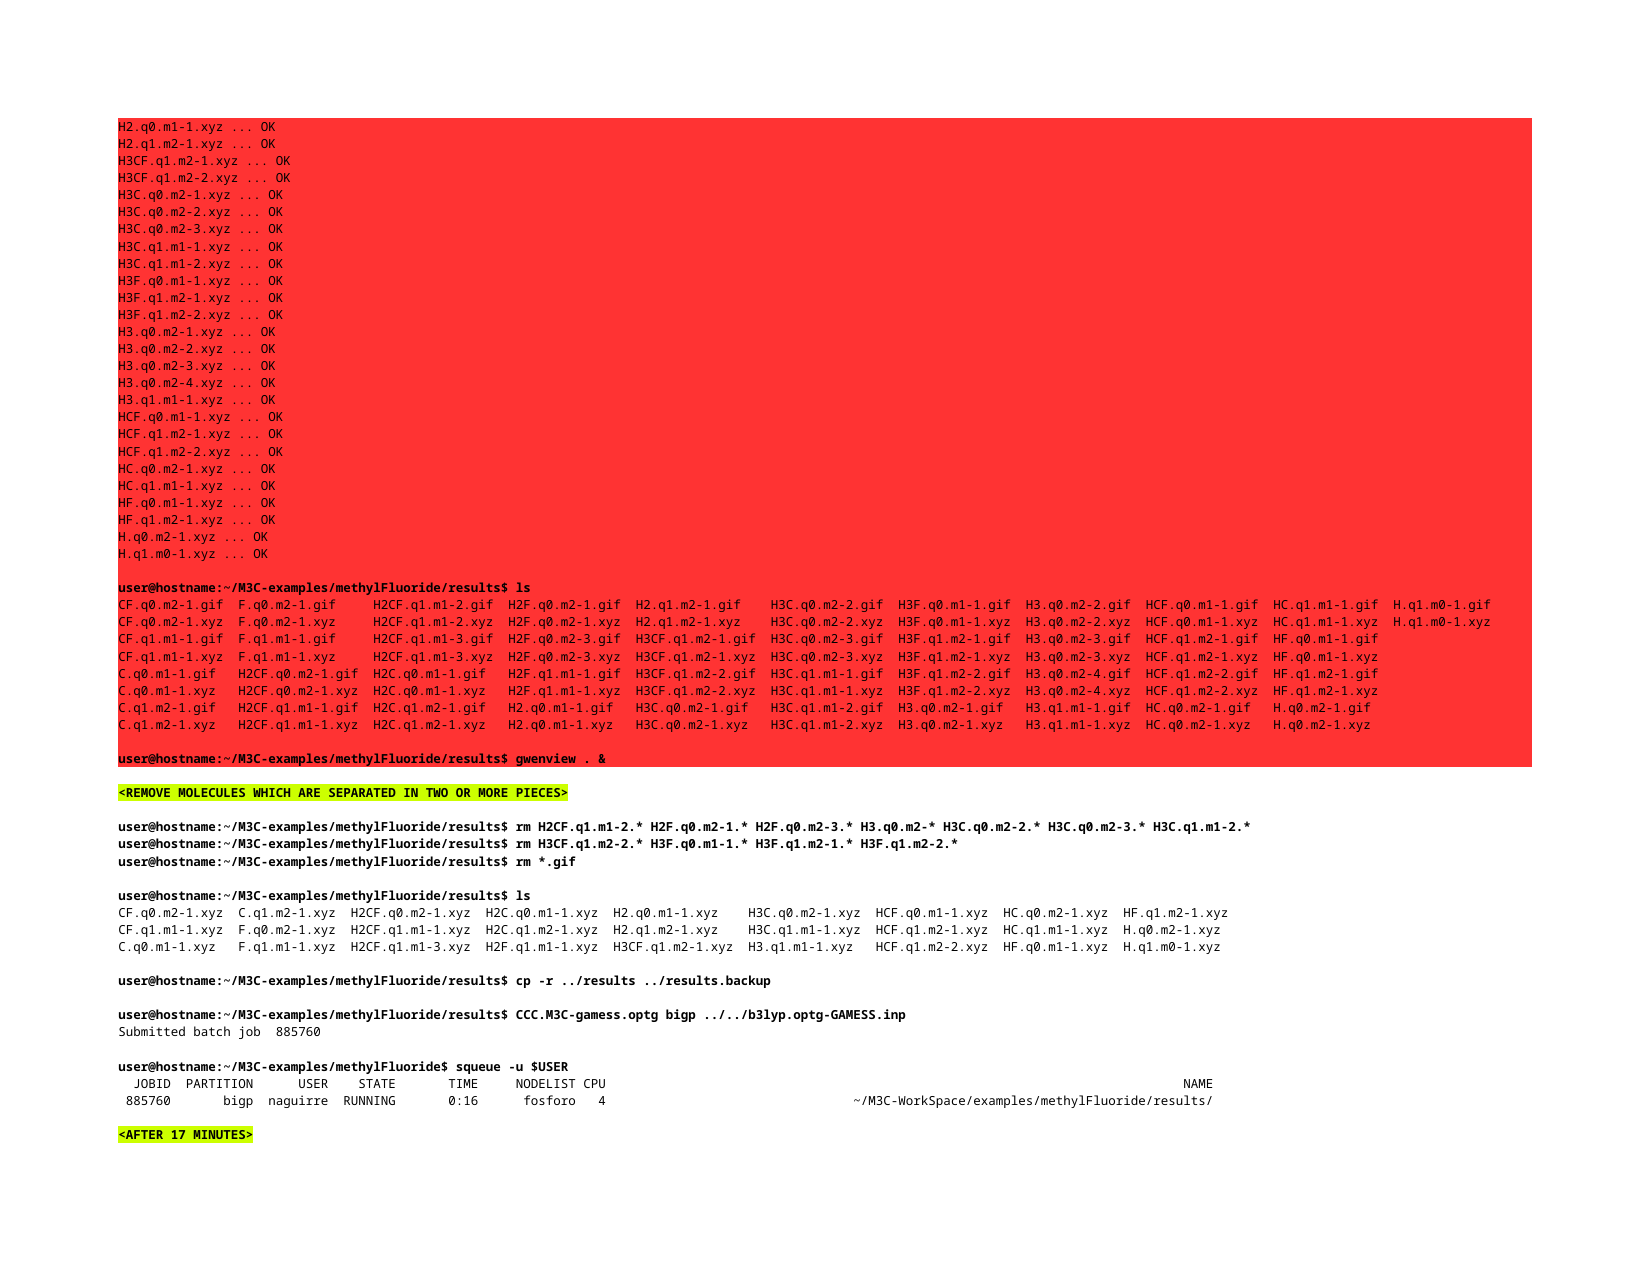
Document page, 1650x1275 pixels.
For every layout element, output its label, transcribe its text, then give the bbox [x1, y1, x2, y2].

text H3.q0.m2-2.xyz ... OK [118, 340, 1532, 357]
text JOBID PARTITION USER STATE TIME NODELIST CPU NAME [118, 1075, 1532, 1092]
text user@hostname:~/M3C-examples/methylFluoride/results$ rm H2CF.q1.m1-2.* H2F.q0.m2-1.* H2F.q0.m2-3.* H3.q0.m2-* H3C.q0.m2-2.* H3C.q0.m2-3.* H3C.q1.m1-2.* [118, 818, 1532, 836]
text HF.q1.m2-1.xyz ... OK [118, 511, 1532, 528]
text C.q0.m1-1.gif H2CF.q0.m2-1.gif H2C.q0.m1-1.gif H2F.q1.m1-1.gif H3CF.q1.m2-2.gif H3C.q1.m1-1.gif H3F.q1.m2-2.gif H3.q0.m2-4.gif HCF.q1.m2-2.gif HF.q1.m2-1.gif [118, 665, 1532, 682]
text CF.q1.m1-1.xyz F.q0.m2-1.xyz H2CF.q1.m1-1.xyz H2C.q1.m2-1.xyz H2.q1.m2-1.xyz H3C.q1.m1-1.xyz HCF.q1.m2-1.xyz HC.q1.m1-1.xyz H.q0.m2-1.xyz [118, 921, 1532, 938]
text CF.q0.m2-1.gif F.q0.m2-1.gif H2CF.q1.m1-2.gif H2F.q0.m2-1.gif H2.q1.m2-1.gif H3C.q0.m2-2.gif H3F.q0.m1-1.gif H3.q0.m2-2.gif HCF.q0.m1-1.gif HC.q1.m1-1.gif H.q1.m0-1.gif [118, 596, 1532, 613]
text HC.q0.m2-1.xyz ... OK [118, 460, 1532, 477]
text C.q0.m1-1.xyz H2CF.q0.m2-1.xyz H2C.q0.m1-1.xyz H2F.q1.m1-1.xyz H3CF.q1.m2-2.xyz H3C.q1.m1-1.xyz H3F.q1.m2-2.xyz H3.q0.m2-4.xyz HCF.q1.m2-2.xyz HF.q1.m2-1.xyz [118, 682, 1532, 699]
text user@hostname:~/M3C-examples/methylFluoride/results$ CCC.M3C-gamess.optg bigp ../../b3lyp.optg-GAMESS.inp [118, 1006, 1532, 1023]
text Submitted batch job 885760 [118, 1023, 1532, 1041]
text H3C.q0.m2-1.xyz ... OK [118, 186, 1532, 203]
text H3C.q0.m2-3.xyz ... OK [118, 221, 1532, 238]
text H3.q0.m2-3.xyz ... OK [118, 357, 1532, 374]
text <AFTER 17 MINUTES> [118, 1126, 1532, 1143]
text HCF.q1.m2-1.xyz ... OK [118, 426, 1532, 443]
text HCF.q1.m2-2.xyz ... OK [118, 443, 1532, 460]
text H3C.q1.m1-2.xyz ... OK [118, 255, 1532, 272]
text H3.q0.m2-4.xyz ... OK [118, 374, 1532, 391]
text C.q1.m2-1.gif H2CF.q1.m1-1.gif H2C.q1.m2-1.gif H2.q0.m1-1.gif H3C.q0.m2-1.gif H3C.q1.m1-2.gif H3.q0.m2-1.gif H3.q1.m1-1.gif HC.q0.m2-1.gif H.q0.m2-1.gif [118, 699, 1532, 716]
text 885760 bigp naguirre RUNNING 0:16 fosforo 4 ~/M3C-WorkSpace/examples/methylFluoride/results/ [118, 1092, 1532, 1109]
text CF.q1.m1-1.gif F.q1.m1-1.gif H2CF.q1.m1-3.gif H2F.q0.m2-3.gif H3CF.q1.m2-1.gif H3C.q0.m2-3.gif H3F.q1.m2-1.gif H3.q0.m2-3.gif HCF.q1.m2-1.gif HF.q0.m1-1.gif [118, 631, 1532, 648]
text H2.q1.m2-1.xyz ... OK [118, 135, 1532, 152]
text user@hostname:~/M3C-examples/methylFluoride/results$ ls [118, 887, 1532, 904]
text H2.q0.m1-1.xyz ... OK [118, 118, 1532, 135]
text CF.q0.m2-1.xyz F.q0.m2-1.xyz H2CF.q1.m1-2.xyz H2F.q0.m2-1.xyz H2.q1.m2-1.xyz H3C.q0.m2-2.xyz H3F.q0.m1-1.xyz H3.q0.m2-2.xyz HCF.q0.m1-1.xyz HC.q1.m1-1.xyz H.q1.m0-1.xyz [118, 613, 1532, 631]
text H3F.q1.m2-2.xyz ... OK [118, 306, 1532, 323]
text user@hostname:~/M3C-examples/methylFluoride/results$ rm H3CF.q1.m2-2.* H3F.q0.m1-1.* H3F.q1.m2-1.* H3F.q1.m2-2.* [118, 836, 1532, 853]
text user@hostname:~/M3C-examples/methylFluoride/results$ cp -r ../results ../results.backup [118, 972, 1532, 989]
text H3CF.q1.m2-1.xyz ... OK [118, 152, 1532, 169]
text H3CF.q1.m2-2.xyz ... OK [118, 169, 1532, 186]
text user@hostname:~/M3C-examples/methylFluoride$ squeue -u $USER [118, 1058, 1532, 1075]
text H3F.q0.m1-1.xyz ... OK [118, 272, 1532, 289]
text H3F.q1.m2-1.xyz ... OK [118, 289, 1532, 306]
text user@hostname:~/M3C-examples/methylFluoride/results$ ls [118, 579, 1532, 596]
text HCF.q0.m1-1.xyz ... OK [118, 408, 1532, 426]
text C.q1.m2-1.xyz H2CF.q1.m1-1.xyz H2C.q1.m2-1.xyz H2.q0.m1-1.xyz H3C.q0.m2-1.xyz H3C.q1.m1-2.xyz H3.q0.m2-1.xyz H3.q1.m1-1.xyz HC.q0.m2-1.xyz H.q0.m2-1.xyz [118, 716, 1532, 733]
text C.q0.m1-1.xyz F.q1.m1-1.xyz H2CF.q1.m1-3.xyz H2F.q1.m1-1.xyz H3CF.q1.m2-1.xyz H3.q1.m1-1.xyz HCF.q1.m2-2.xyz HF.q0.m1-1.xyz H.q1.m0-1.xyz [118, 938, 1532, 955]
text H3.q0.m2-1.xyz ... OK [118, 323, 1532, 340]
text H3C.q1.m1-1.xyz ... OK [118, 238, 1532, 255]
text CF.q0.m2-1.xyz C.q1.m2-1.xyz H2CF.q0.m2-1.xyz H2C.q0.m1-1.xyz H2.q0.m1-1.xyz H3C.q0.m2-1.xyz HCF.q0.m1-1.xyz HC.q0.m2-1.xyz HF.q1.m2-1.xyz [118, 904, 1532, 921]
text H3.q1.m1-1.xyz ... OK [118, 391, 1532, 408]
text H.q1.m0-1.xyz ... OK [118, 545, 1532, 562]
text H3C.q0.m2-2.xyz ... OK [118, 203, 1532, 221]
text H.q0.m2-1.xyz ... OK [118, 528, 1532, 545]
text HC.q1.m1-1.xyz ... OK [118, 477, 1532, 494]
text HF.q0.m1-1.xyz ... OK [118, 494, 1532, 511]
text user@hostname:~/M3C-examples/methylFluoride/results$ rm *.gif [118, 853, 1532, 870]
text <REMOVE MOLECULES WHICH ARE SEPARATED IN TWO OR MORE PIECES> [118, 784, 1532, 801]
text user@hostname:~/M3C-examples/methylFluoride/results$ gwenview . & [118, 750, 1532, 767]
text CF.q1.m1-1.xyz F.q1.m1-1.xyz H2CF.q1.m1-3.xyz H2F.q0.m2-3.xyz H3CF.q1.m2-1.xyz H3C.q0.m2-3.xyz H3F.q1.m2-1.xyz H3.q0.m2-3.xyz HCF.q1.m2-1.xyz HF.q0.m1-1.xyz [118, 648, 1532, 665]
